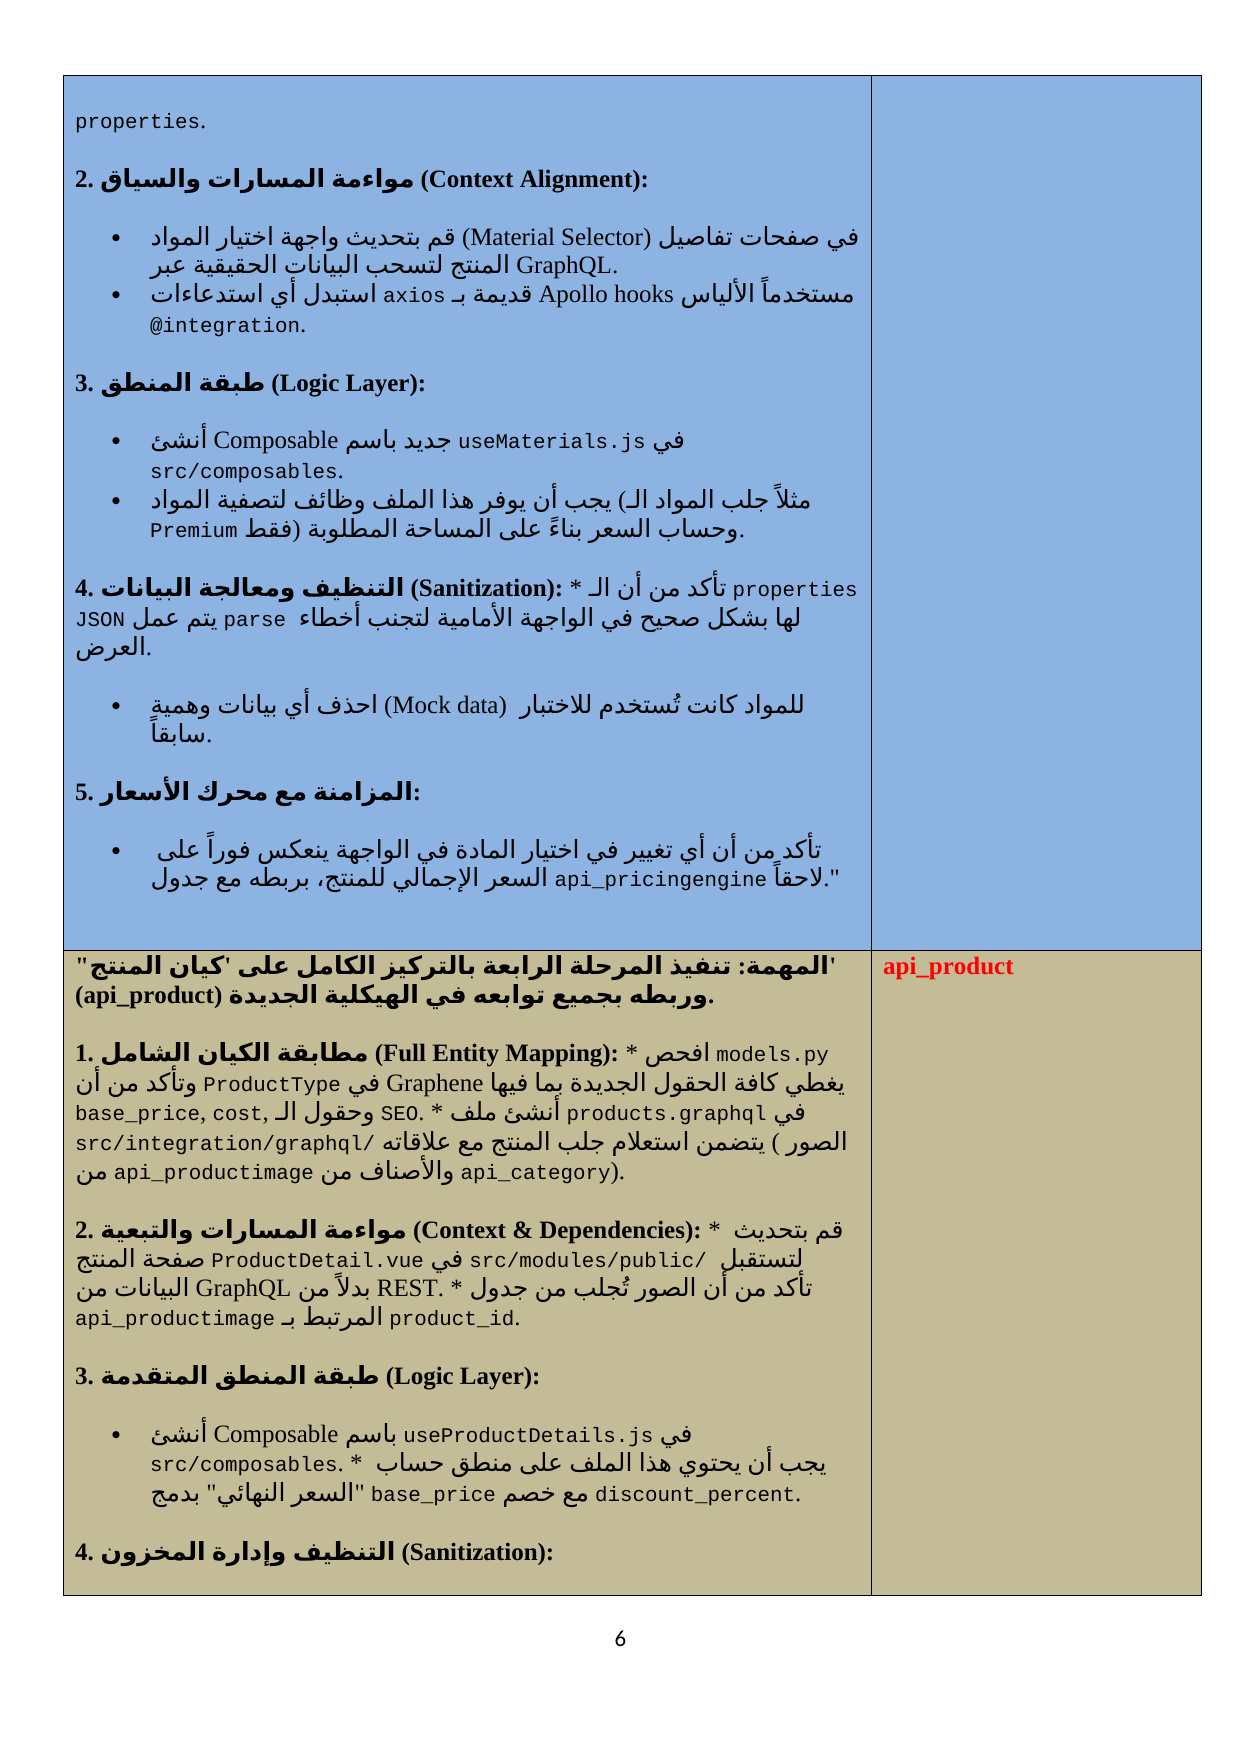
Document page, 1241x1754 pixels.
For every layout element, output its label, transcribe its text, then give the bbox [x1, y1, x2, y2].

table_cell api_product [872, 951, 1201, 1595]
table_cell [872, 76, 1201, 950]
table_cell "المهمة: تنفيذ المرحلة الثالثة من الإصلاح التنظيمي بالتركيز على 'كيان المواد' (api_material) وربطه بالهيكلية الجديدة. 1. مطابقة الكيان (Entity Mapping): * افحص models.py لجدول api_material وتأكد من مطابقة الحقول مع MaterialType في Graphene. * أنشئ ملف materials.graphql في src/integration/graphql/ يحتوي على استعلامات جلب المواد بجميع خصائصها بما في ذلك حقل الـ JSON properties. 2. مواءمة المسارات والسياق (Context Alignment): قم بتحديث واجهة اختيار المواد (Material Selector) في صفحات تفاصيل المنتج لتسحب البيانات الحقيقية عبر GraphQL. استبدل أي استدعاءات axios قديمة بـ Apollo hooks مستخدماً الألياس @integration. 3. طبقة المنطق (Logic Layer): أنشئ Composable جديد باسم useMaterials.js في src/composables. يجب أن يوفر هذا الملف وظائف لتصفية المواد (مثلاً جلب المواد الـ Premium فقط) وحساب السعر بناءً على المساحة المطلوبة. 4. التنظيف ومعالجة البيانات (Sanitization): * تأكد من أن الـ properties JSON يتم عمل parse لها بشكل صحيح في الواجهة الأمامية لتجنب أخطاء العرض. احذف أي بيانات وهمية (Mock data) للمواد كانت تُستخدم للاختبار سابقاً. 5. المزامنة مع محرك الأسعار: تأكد من أن أي تغيير في اختيار المادة في الواجهة ينعكس فوراً على السعر الإجمالي للمنتج، بربطه مع جدول api_pricingengine لاحقاً." [64, 76, 871, 950]
table_cell "المهمة: تنفيذ المرحلة الرابعة بالتركيز الكامل على 'كيان المنتج' (api_product) وربطه بجميع توابعه في الهيكلية الجديدة. 1. مطابقة الكيان الشامل (Full Entity Mapping): * افحص models.py وتأكد من أن ProductType في Graphene يغطي كافة الحقول الجديدة بما فيها base_price, cost, وحقول الـ SEO. * أنشئ ملف products.graphql في src/integration/graphql/ يتضمن استعلام جلب المنتج مع علاقاته (الصور من api_productimage والأصناف من api_category). 2. مواءمة المسارات والتبعية (Context & Dependencies): * قم بتحديث صفحة المنتج ProductDetail.vue في src/modules/public/ لتستقبل البيانات من GraphQL بدلاً من REST. * تأكد من أن الصور تُجلب من جدول api_productimage المرتبط بـ product_id. 3. طبقة المنطق المتقدمة (Logic Layer): أنشئ Composable باسم useProductDetails.js في src/composables. * يجب أن يحتوي هذا الملف على منطق حساب "السعر النهائي" بدمج base_price مع خصم discount_percent. 4. التنظيف وإدارة المخزون (Sanitization): تأكد من معالجة حقل stock؛ إذا كان 0 يجب تعطيل زر "إضافة للسلة" في الواجهة. * احذف أي تعريفات مكررة لمتغيرات المنتج في ملفات الـ Vue لتوحيد المصدر. 5. مزامنة الأداء (Performance): * تأكد من استخدام الفهارس (Indexes) مثل idx_product_slug و idx_product_category عند كتابة الاستعلامات لضمان سرعة الاستجابة في المتجر." [64, 951, 871, 1595]
